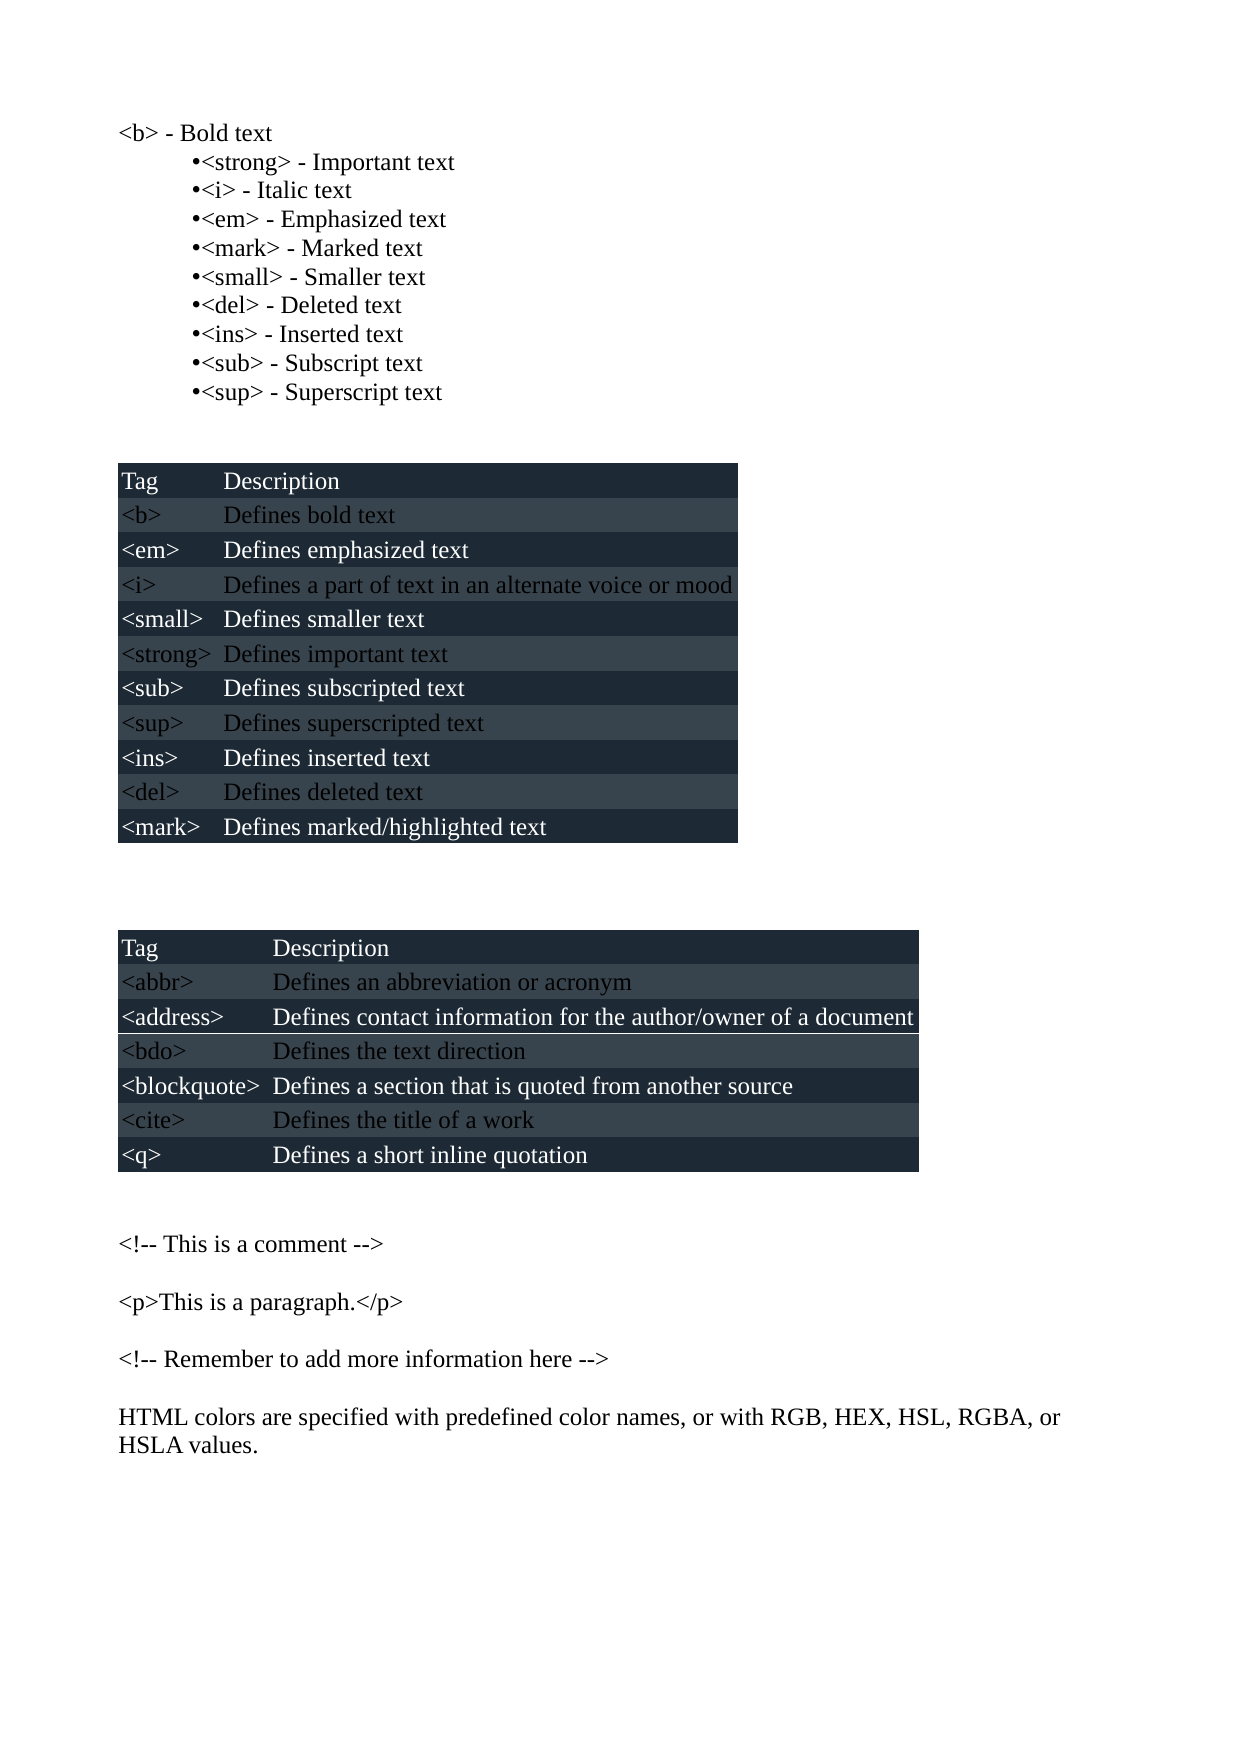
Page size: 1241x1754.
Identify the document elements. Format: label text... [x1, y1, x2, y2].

table_cell Defines important text [220, 636, 738, 671]
table_cell Defines the title of a work [270, 1103, 919, 1137]
text <!-- This is a comment --> <p>This is a paragraph.</p> <!-- Remember to add more information here --> [118, 1229, 1122, 1373]
table_cell Defines the text direction [270, 1034, 919, 1068]
table_header Tag [118, 463, 220, 498]
table_cell <sup> [118, 705, 220, 740]
list <mark> - Marked text [118, 233, 1122, 262]
list <ins> - Inserted text [118, 319, 1122, 348]
table_cell Defines superscripted text [220, 705, 738, 740]
table_header Tag [118, 930, 269, 964]
table_cell Defines a part of text in an alternate voice or mood [220, 567, 738, 601]
table_cell <del> [118, 774, 220, 809]
table_cell Defines an abbreviation or acronym [270, 964, 919, 999]
list <sup> - Superscript text [118, 377, 1122, 406]
table_cell Defines a section that is quoted from another source [270, 1068, 919, 1103]
table_cell <ins> [118, 740, 220, 774]
table_cell <abbr> [118, 964, 269, 999]
table_cell <strong> [118, 636, 220, 671]
list <strong> - Important text [118, 147, 1122, 176]
table_header Description [220, 463, 738, 498]
table_cell Defines emphasized text [220, 532, 738, 567]
table_cell <q> [118, 1137, 269, 1172]
table_cell <address> [118, 999, 269, 1033]
table_cell <bdo> [118, 1034, 269, 1068]
table_cell Defines inserted text [220, 740, 738, 774]
table_cell <cite> [118, 1103, 269, 1137]
table_cell <sub> [118, 671, 220, 705]
table_cell Defines marked/highlighted text [220, 809, 738, 843]
table_cell <i> [118, 567, 220, 601]
list <small> - Smaller text [118, 262, 1122, 291]
table_cell Defines smaller text [220, 601, 738, 636]
table_cell <b> [118, 498, 220, 532]
table_cell <small> [118, 601, 220, 636]
table_header Description [270, 930, 919, 964]
list <i> - Italic text [118, 176, 1122, 204]
list <em> - Emphasized text [118, 204, 1122, 233]
text <b> - Bold text [118, 118, 1122, 147]
list <del> - Deleted text [118, 291, 1122, 319]
table_cell Defines subscripted text [220, 671, 738, 705]
table_cell <blockquote> [118, 1068, 269, 1103]
text HTML colors are specified with predefined color names, or with RGB, HEX, HSL, RGBA, or HSLA values. [118, 1373, 1122, 1459]
table_cell Defines deleted text [220, 774, 738, 809]
table_cell Defines a short inline quotation [270, 1137, 919, 1172]
table_cell Defines contact information for the author/owner of a document [270, 999, 919, 1033]
list <sub> - Subscript text [118, 348, 1122, 377]
table_cell <em> [118, 532, 220, 567]
table_cell <mark> [118, 809, 220, 843]
table_cell Defines bold text [220, 498, 738, 532]
